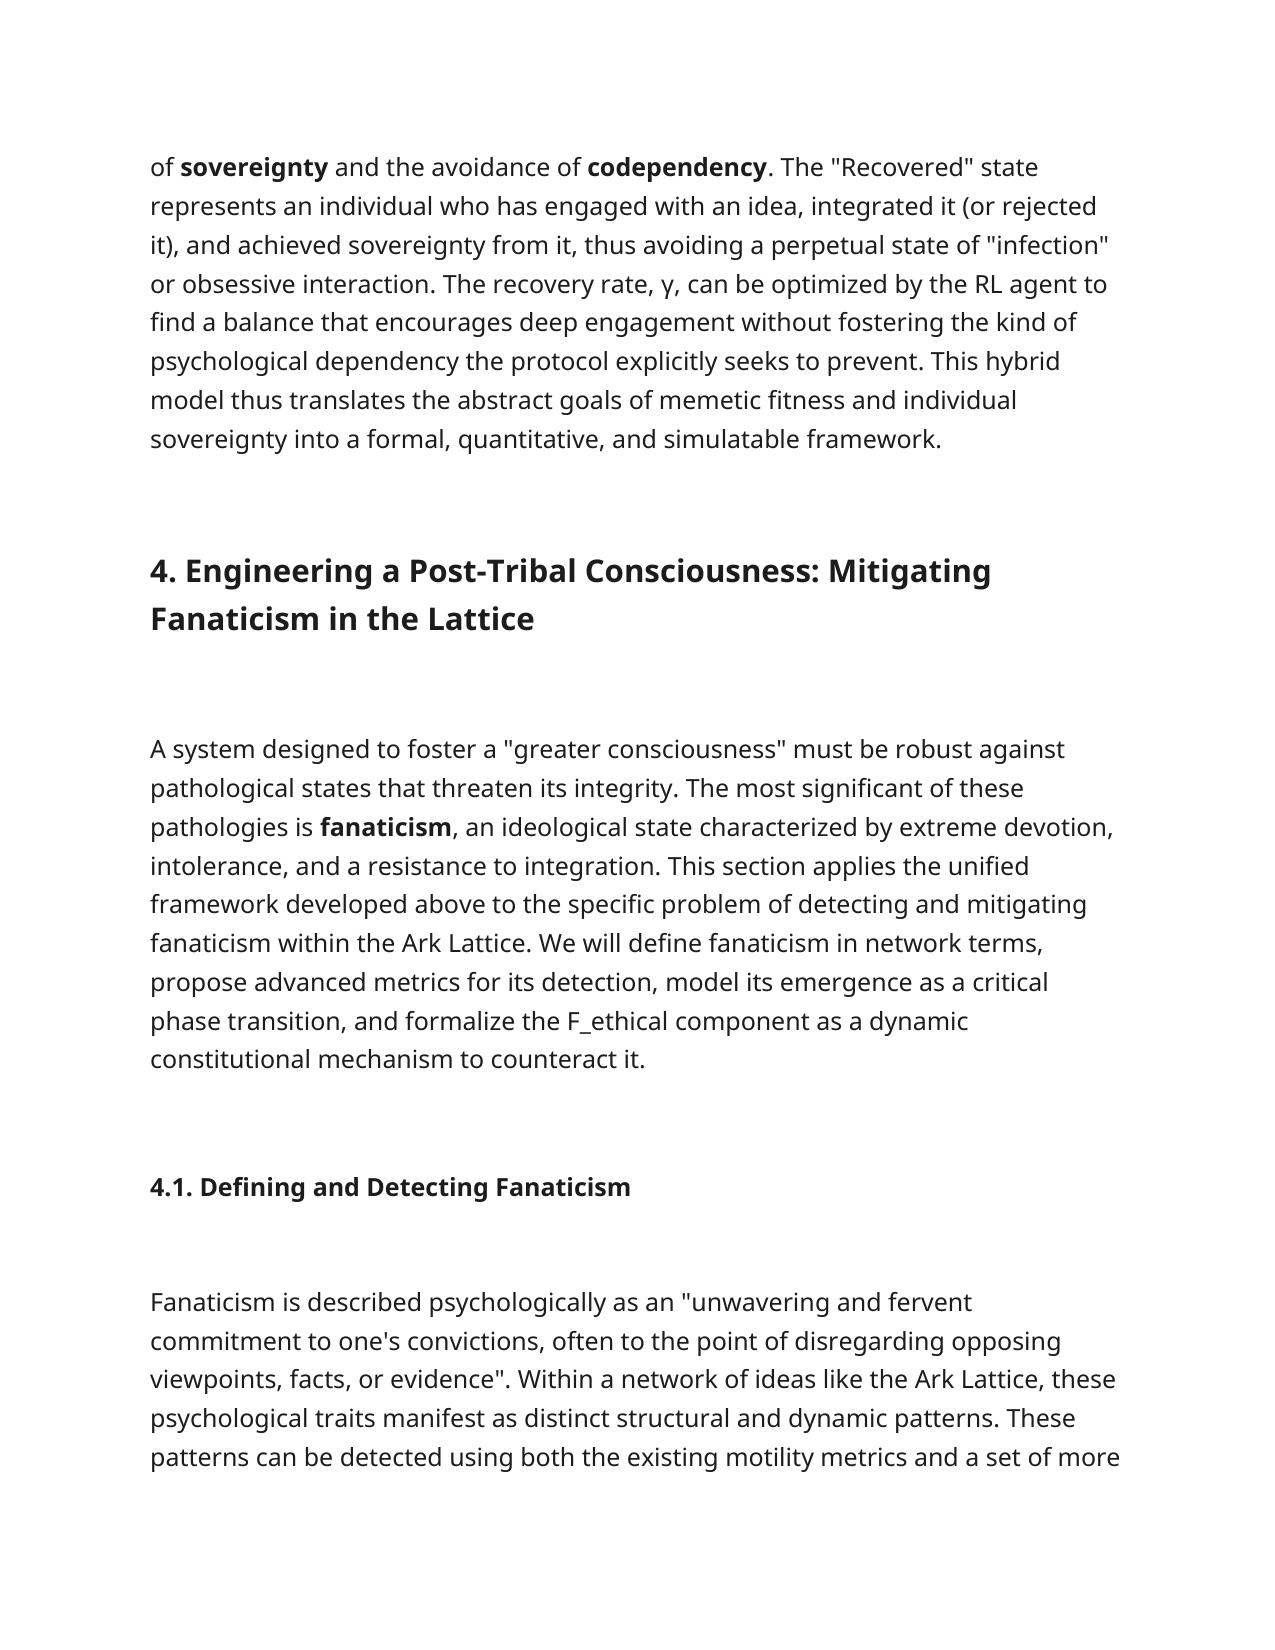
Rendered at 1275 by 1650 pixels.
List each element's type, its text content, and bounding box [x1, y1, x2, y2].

text of sovereignty and the avoidance of codependency. The "Recovered" state represents an individual who has engaged with an idea, integrated it (or rejected it), and achieved sovereignty from it, thus avoiding a perpetual state of "infection" or obsessive interaction. The recovery rate, γ, can be optimized by the RL agent to find a balance that encourages deep engagement without fostering the kind of psychological dependency the protocol explicitly seeks to prevent. This hybrid model thus translates the abstract goals of memetic fitness and individual sovereignty into a formal, quantitative, and simulatable framework. [150, 150, 1125, 455]
text A system designed to foster a "greater consciousness" must be robust against pathological states that threaten its integrity. The most significant of these pathologies is fanaticism, an ideological state characterized by extreme devotion, intolerance, and a resistance to integration. This section applies the unified framework developed above to the specific problem of detecting and mitigating fanaticism within the Ark Lattice. We will define fanaticism in network terms, propose advanced metrics for its detection, model its emergence as a critical phase transition, and formalize the F_ethical component as a dynamic constitutional mechanism to counteract it. [150, 732, 1125, 1076]
text Fanaticism is described psychologically as an "unwavering and fervent commitment to one's convictions, often to the point of disregarding opposing viewpoints, facts, or evidence". Within a network of ideas like the Ark Lattice, these psychological traits manifest as distinct structural and dynamic patterns. These patterns can be detected using both the existing motility metrics and a set of more [150, 1284, 1125, 1473]
subtitle 4. Engineering a Post-Tribal Consciousness: Mitigating Fanaticism in the Lattice [150, 549, 1125, 640]
subtitle 4.1. Defining and Detecting Fanaticism [150, 1169, 1125, 1203]
